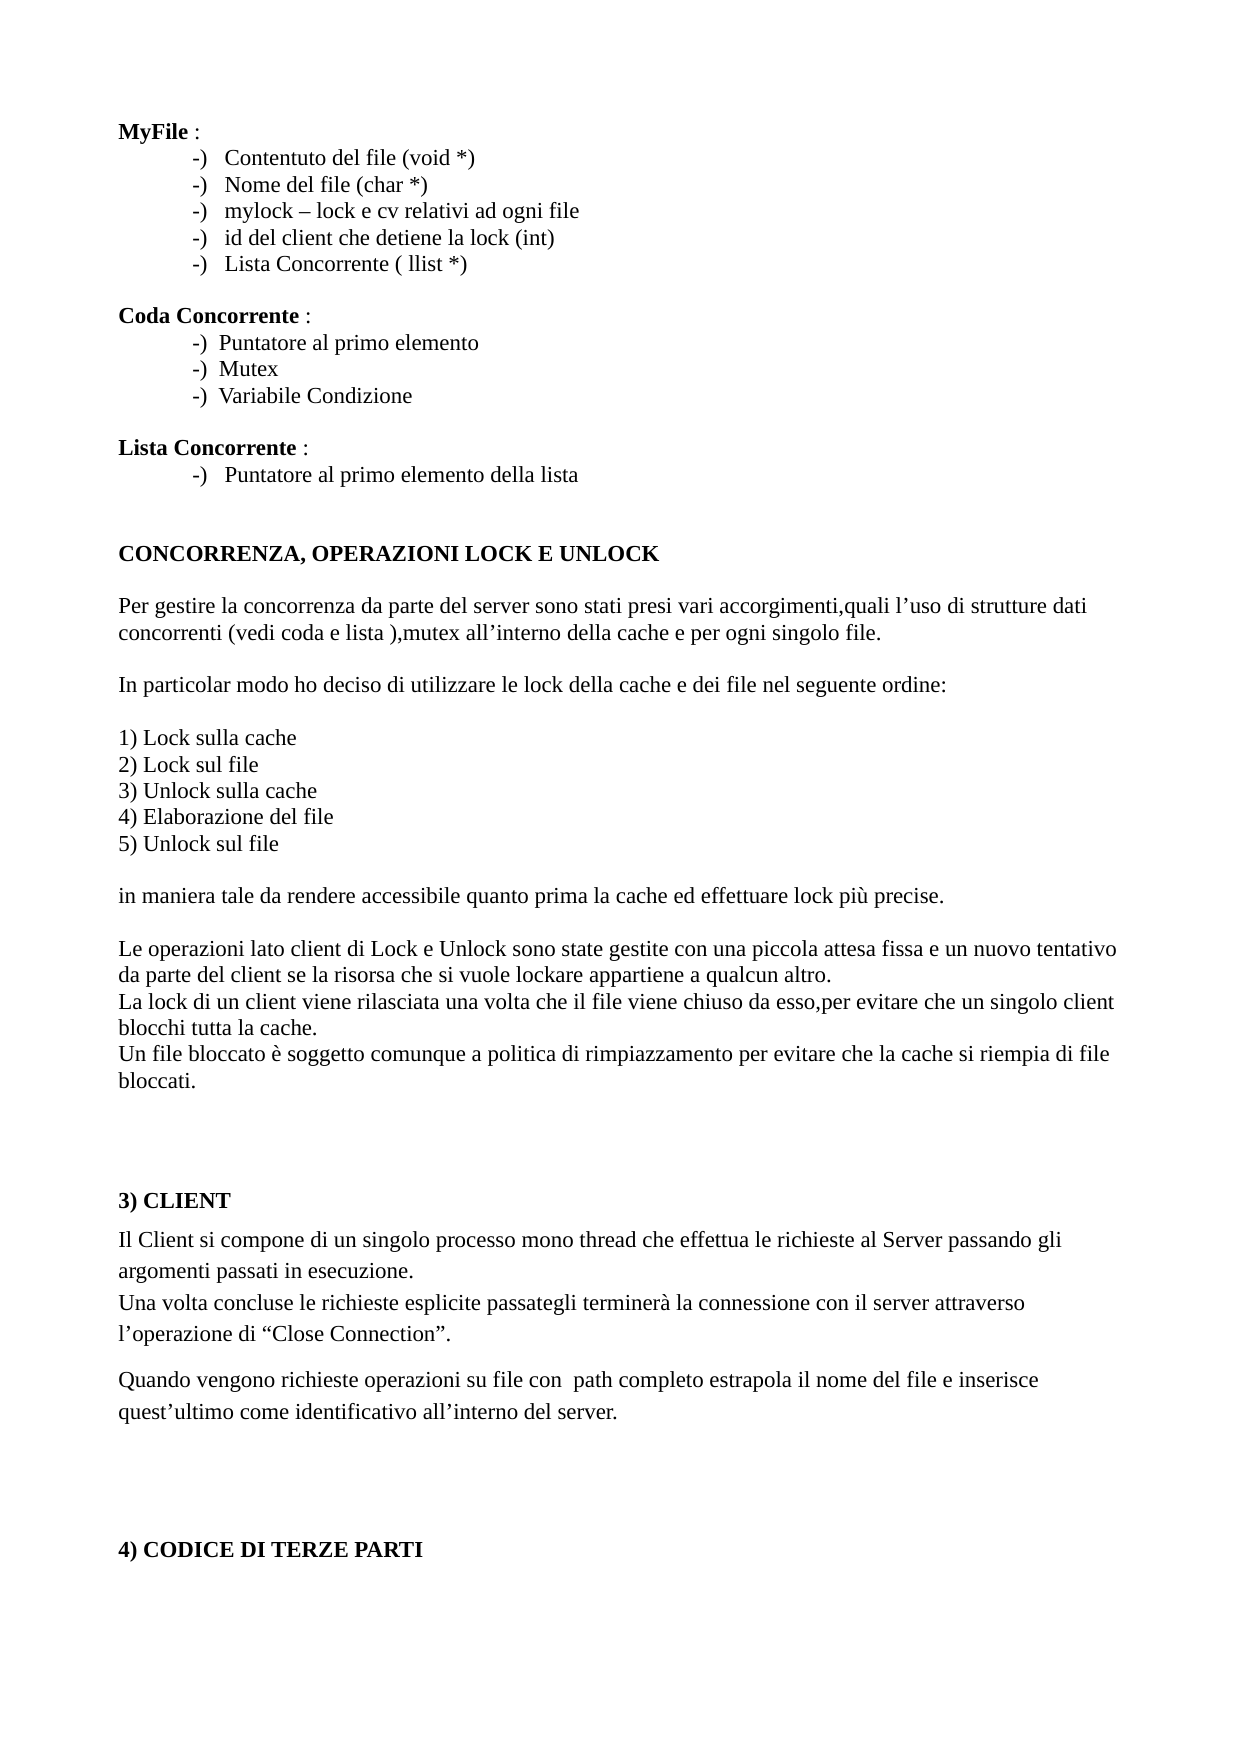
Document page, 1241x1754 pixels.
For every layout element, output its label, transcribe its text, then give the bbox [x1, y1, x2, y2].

text 4) Elaborazione del file [118, 803, 1122, 830]
text Un file bloccato è soggetto comunque a politica di rimpiazzamento per evitare che la cache si riempia di file bloccati. [118, 1041, 1122, 1093]
subtitle 3) CLIENT [118, 1187, 1122, 1213]
text Coda Concorrente : [118, 303, 1122, 329]
text in maniera tale da rendere accessibile quanto prima la cache ed effettuare lock più precise. [118, 882, 1122, 909]
text -) Lista Concorrente ( llist *) [118, 250, 1122, 276]
text Il Client si compone di un singolo processo mono thread che effettua le richieste al Server passando gli argomenti passati in esecuzione. Una volta concluse le richieste esplicite passategli terminerà la connessione con il server attraverso l’operazione di “Close Connection”. [118, 1226, 1122, 1347]
text -) id del client che detiene la lock (int) [118, 223, 1122, 250]
text 3) Unlock sulla cache [118, 777, 1122, 803]
text Per gestire la concorrenza da parte del server sono stati presi vari accorgimenti,quali l’uso di strutture dati concorrenti (vedi coda e lista ),mutex all’interno della cache e per ogni singolo file. [118, 592, 1122, 645]
text Lista Concorrente : -) Puntatore al primo elemento della lista [118, 434, 1122, 487]
text -) Puntatore al primo elemento [118, 329, 1122, 355]
text Quando vengono richieste operazioni su file con path completo estrapola il nome del file e inserisce quest’ultimo come identificativo all’interno del server. [118, 1367, 1122, 1424]
text In particolar modo ho deciso di utilizzare le lock della cache e dei file nel seguente ordine: [118, 672, 1122, 698]
text CONCORRENZA, OPERAZIONI LOCK E UNLOCK [118, 540, 1122, 566]
text 1) Lock sulla cache [118, 724, 1122, 751]
text -) Nome del file (char *) [118, 171, 1122, 197]
text Le operazioni lato client di Lock e Unlock sono state gestite con una piccola attesa fissa e un nuovo tentativo da parte del client se la risorsa che si vuole lockare appartiene a qualcun altro. [118, 935, 1122, 988]
text MyFile : -) Contentuto del file (void *) [118, 118, 1122, 171]
text 5) Unlock sul file [118, 830, 1122, 856]
text -) mylock – lock e cv relativi ad ogni file [118, 197, 1122, 223]
text -) Variabile Condizione [118, 382, 1122, 408]
text -) Mutex [118, 355, 1122, 382]
text 2) Lock sul file [118, 751, 1122, 777]
text La lock di un client viene rilasciata una volta che il file viene chiuso da esso,per evitare che un singolo client blocchi tutta la cache. [118, 988, 1122, 1041]
text 4) CODICE DI TERZE PARTI [118, 1537, 1122, 1563]
